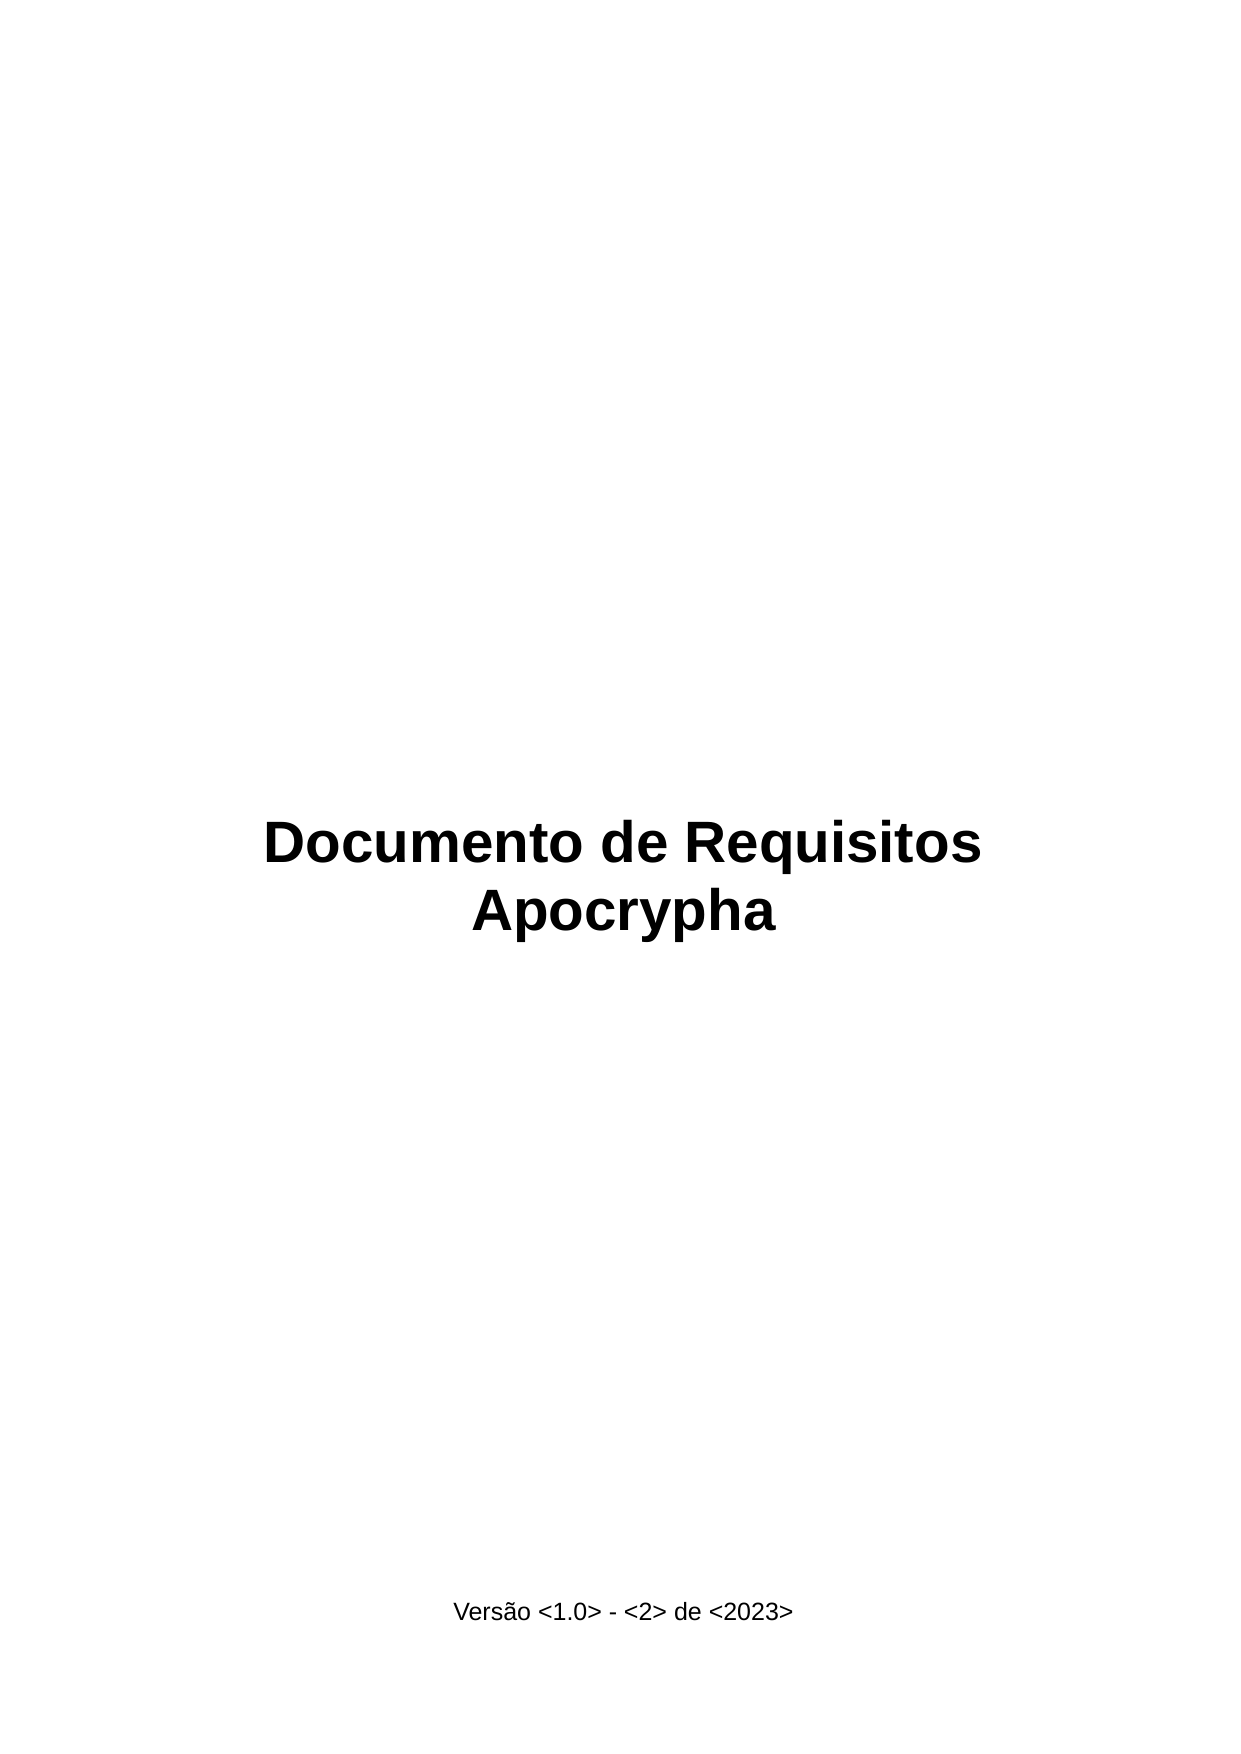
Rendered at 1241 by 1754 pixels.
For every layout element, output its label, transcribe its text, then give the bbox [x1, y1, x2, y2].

text Documento de Requisitos Apocrypha [153, 808, 1093, 942]
text Versão <1.0> - <2> de <2023> [153, 1596, 1093, 1625]
